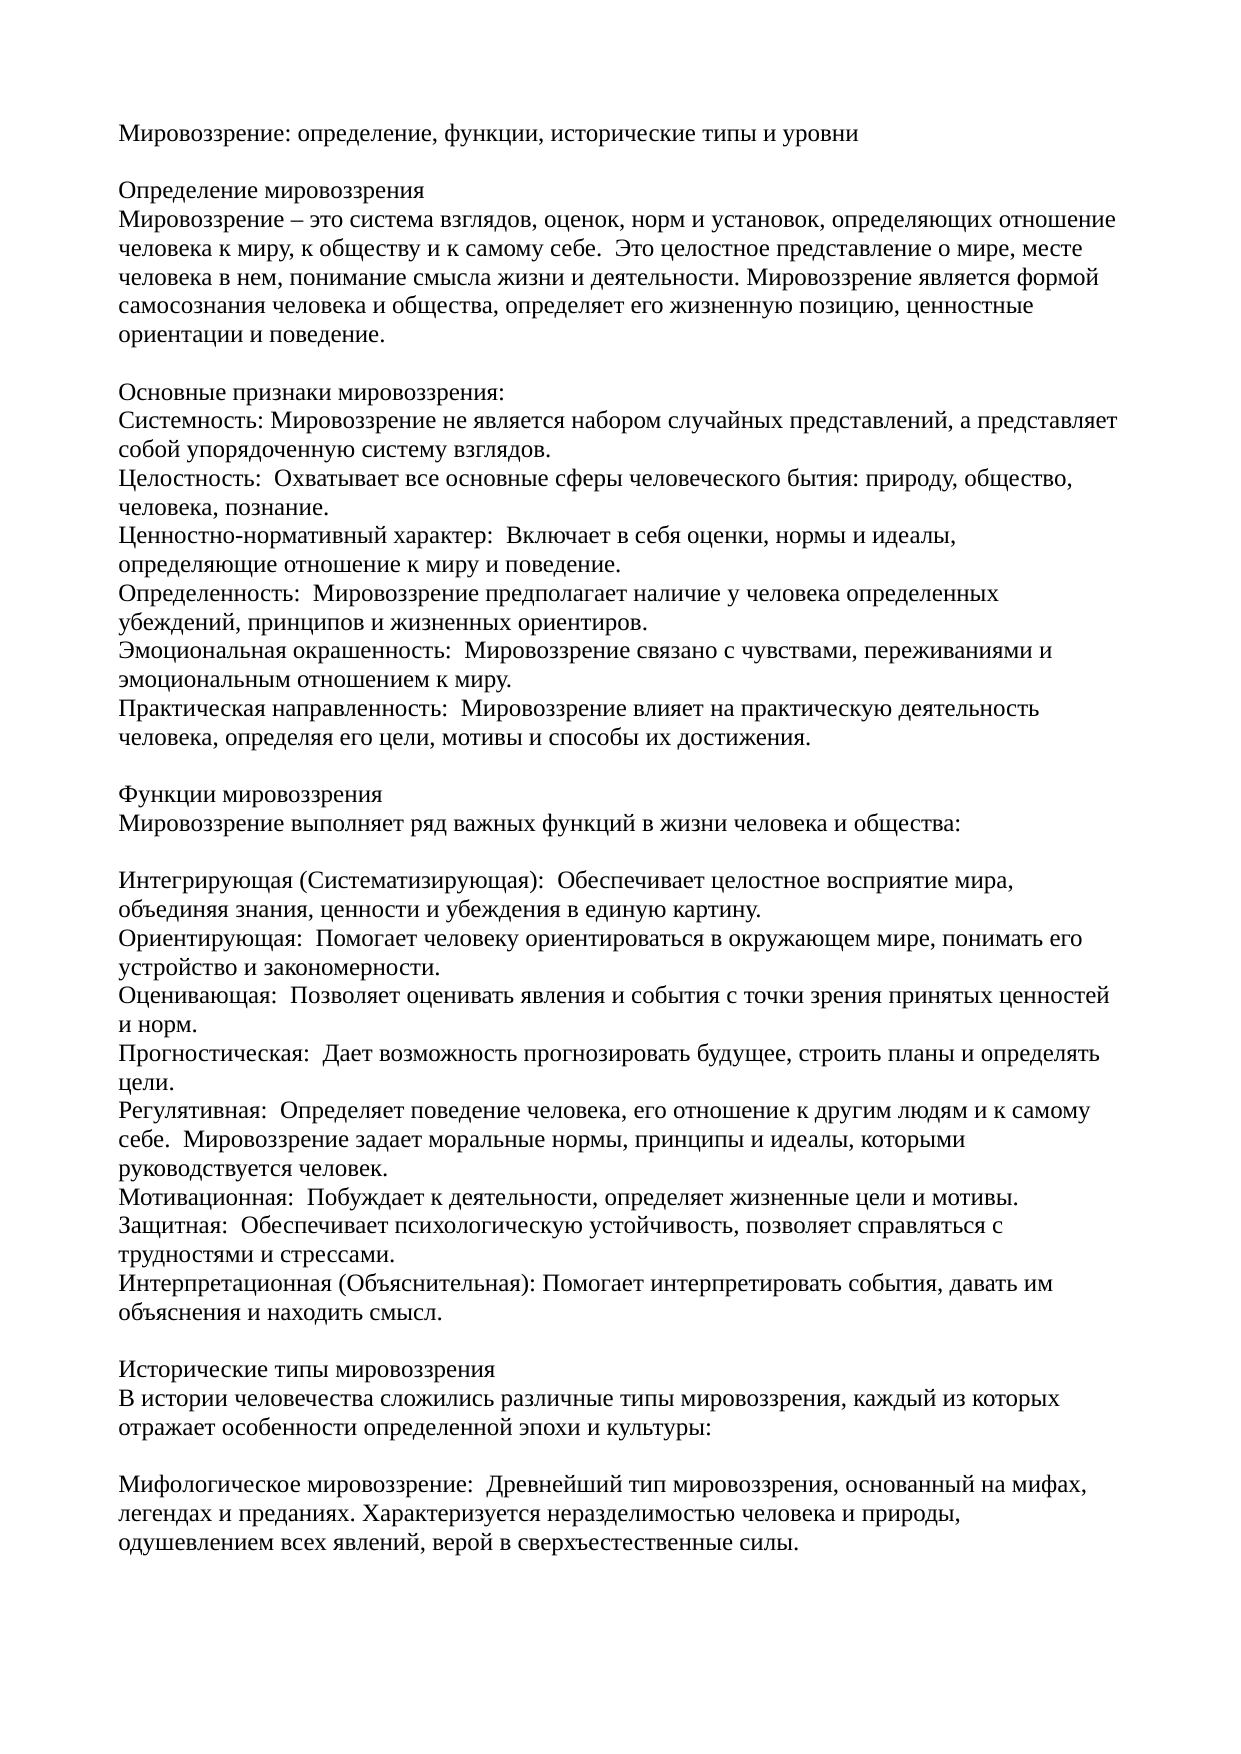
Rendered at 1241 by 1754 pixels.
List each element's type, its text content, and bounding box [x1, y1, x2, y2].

text Интерпретационная (Объяснительная): Помогает интерпретировать события, давать им объяснения и находить смысл. [118, 1268, 1122, 1326]
text Мировоззрение: определение, функции, исторические типы и уровни [118, 118, 1122, 147]
text Определенность: Мировоззрение предполагает наличие у человека определенных убеждений, принципов и жизненных ориентиров. [118, 578, 1122, 636]
text Оценивающая: Позволяет оценивать явления и события с точки зрения принятых ценностей и норм. [118, 981, 1122, 1038]
text Определение мировоззрения [118, 176, 1122, 204]
text Основные признаки мировоззрения: [118, 377, 1122, 406]
text Системность: Мировоззрение не является набором случайных представлений, а представляет собой упорядоченную систему взглядов. [118, 406, 1122, 463]
text Регулятивная: Определяет поведение человека, его отношение к другим людям и к самому себе. Мировоззрение задает моральные нормы, принципы и идеалы, которыми руководствуется человек. [118, 1096, 1122, 1182]
text Интегрирующая (Систематизирующая): Обеспечивает целостное восприятие мира, объединяя знания, ценности и убеждения в единую картину. [118, 866, 1122, 923]
text В истории человечества сложились различные типы мировоззрения, каждый из которых отражает особенности определенной эпохи и культуры: [118, 1383, 1122, 1441]
text Практическая направленность: Мировоззрение влияет на практическую деятельность человека, определяя его цели, мотивы и способы их достижения. [118, 693, 1122, 751]
text Мотивационная: Побуждает к деятельности, определяет жизненные цели и мотивы. [118, 1182, 1122, 1211]
text Функции мировоззрения [118, 779, 1122, 808]
text Прогностическая: Дает возможность прогнозировать будущее, строить планы и определять цели. [118, 1038, 1122, 1096]
text Ориентирующая: Помогает человеку ориентироваться в окружающем мире, понимать его устройство и закономерности. [118, 923, 1122, 981]
text Целостность: Охватывает все основные сферы человеческого бытия: природу, общество, человека, познание. [118, 463, 1122, 521]
text Ценностно-нормативный характер: Включает в себя оценки, нормы и идеалы, определяющие отношение к миру и поведение. [118, 521, 1122, 578]
text Защитная: Обеспечивает психологическую устойчивость, позволяет справляться с трудностями и стрессами. [118, 1211, 1122, 1268]
text Мировоззрение – это система взглядов, оценок, норм и установок, определяющих отношение человека к миру, к обществу и к самому себе. Это целостное представление о мире, месте человека в нем, понимание смысла жизни и деятельности. Мировоззрение является формой самосознания человека и общества, определяет его жизненную позицию, ценностные ориентации и поведение. [118, 204, 1122, 348]
text Мировоззрение выполняет ряд важных функций в жизни человека и общества: [118, 808, 1122, 837]
text Исторические типы мировоззрения [118, 1354, 1122, 1383]
text Эмоциональная окрашенность: Мировоззрение связано с чувствами, переживаниями и эмоциональным отношением к миру. [118, 636, 1122, 693]
text Мифологическое мировоззрение: Древнейший тип мировоззрения, основанный на мифах, легендах и преданиях. Характеризуется неразделимостью человека и природы, одушевлением всех явлений, верой в сверхъестественные силы. [118, 1469, 1122, 1556]
